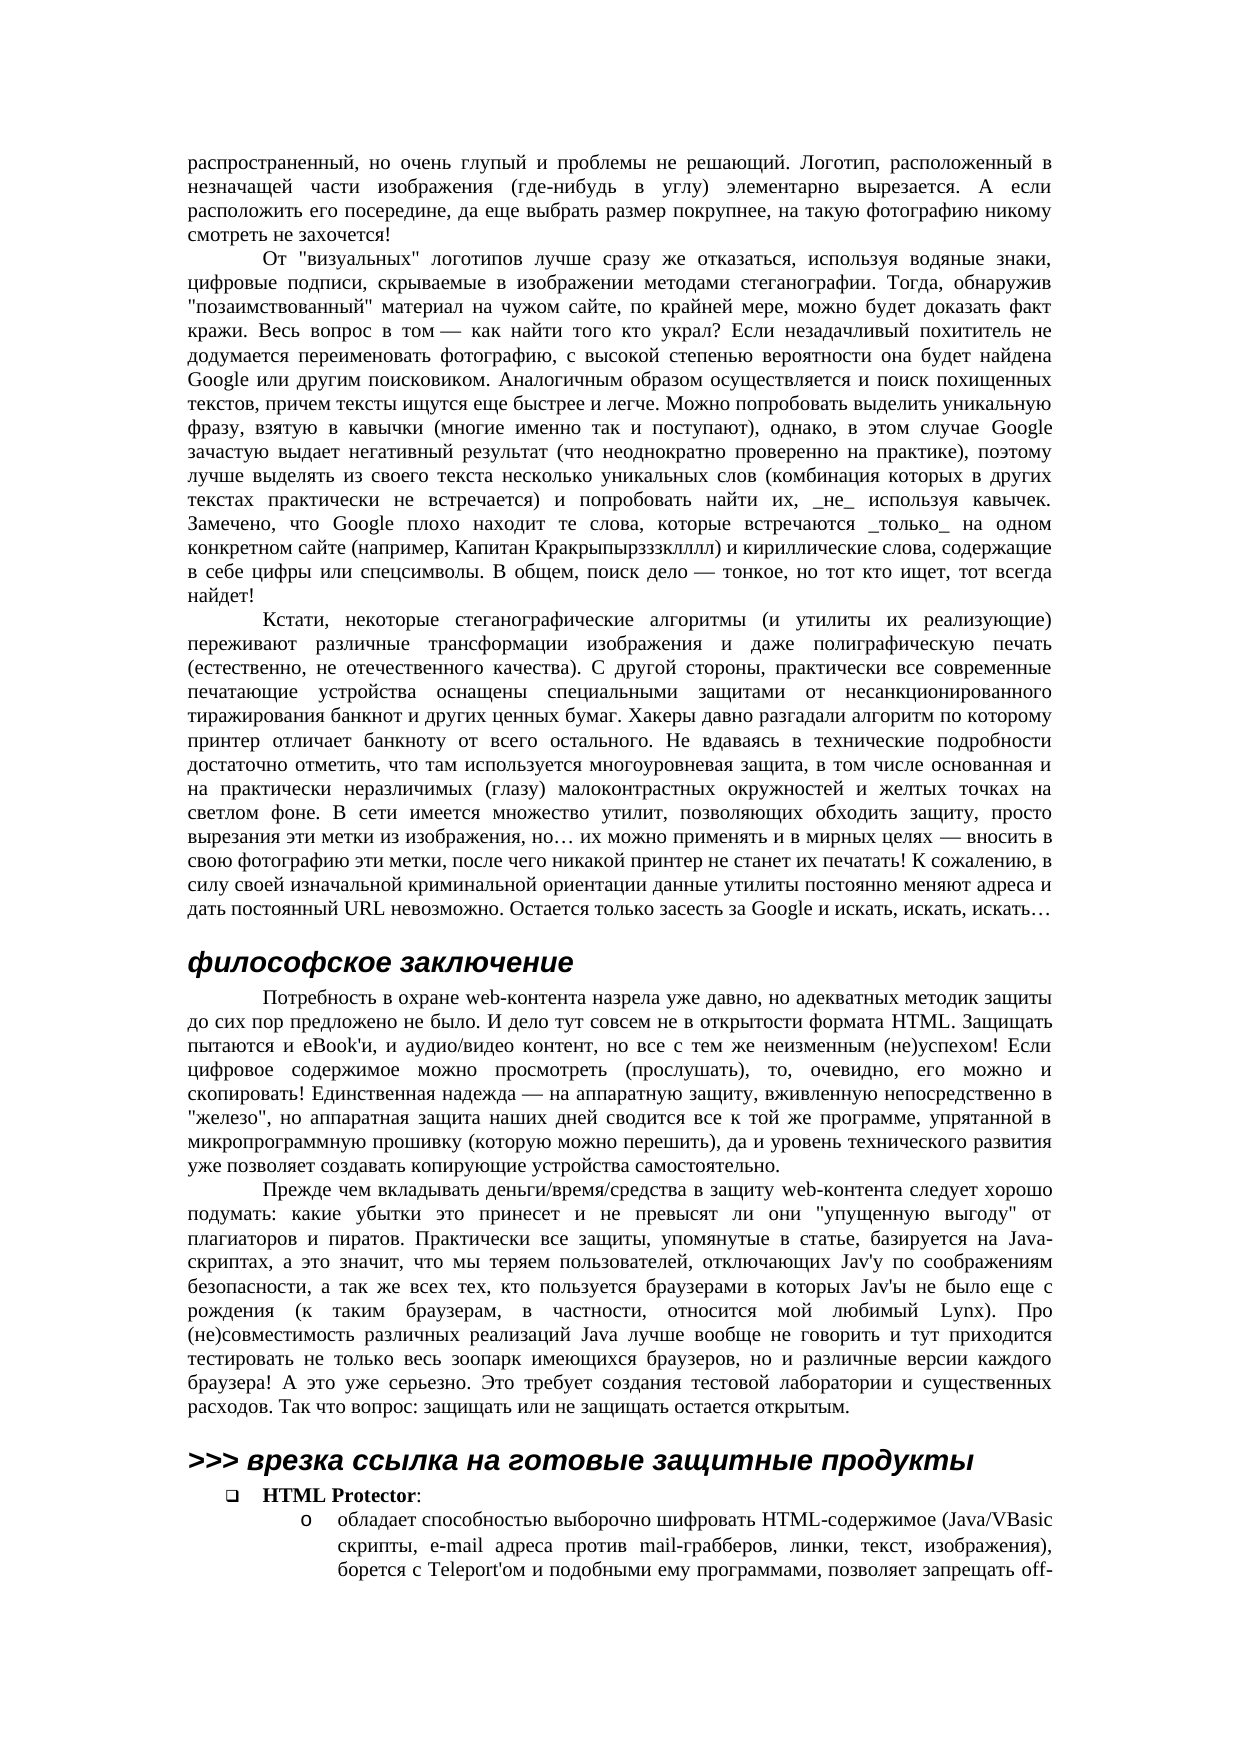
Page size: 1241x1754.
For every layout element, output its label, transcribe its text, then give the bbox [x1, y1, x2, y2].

text Потребность в охране web-контента назрела уже давно, но адекватных методик защиты до сих пор предложено не было. И дело тут совсем не в открытости формата HTML. Защищать пытаются и eBook'и, и аудио/видео контент, но все с тем же неизменным (не)успехом! Если цифровое содержимое можно просмотреть (прослушать), то, очевидно, его можно и скопировать! Единственная надежда — на аппаратную защиту, вживленную непосредственно в "железо", но аппаратная защита наших дней сводится все к той же программе, упрятанной в микропрограммную прошивку (которую можно перешить), да и уровень технического развития уже позволяет создавать копирующие устройства самостоятельно. [187, 985, 1053, 1177]
text Кстати, некоторые стеганографические алгоритмы (и утилиты их реализующие) переживают различные трансформации изображения и даже полиграфическую печать (естественно, не отечественного качества). С другой стороны, практически все современные печатающие устройства оснащены специальными защитами от несанкционированного тиражирования банкнот и других ценных бумаг. Хакеры давно разгадали алгоритм по которому принтер отличает банкноту от всего остального. Не вдаваясь в технические подробности достаточно отметить, что там используется многоуровневая защита, в том числе основанная и на практически неразличимых (глазу) малоконтрастных окружностей и желтых точках на светлом фоне. В сети имеется множество утилит, позволяющих обходить защиту, просто вырезания эти метки из изображения, но… их можно применять и в мирных целях — вносить в свою фотографию эти метки, после чего никакой принтер не станет их печатать! К сожалению, в силу своей изначальной криминальной ориентации данные утилиты постоянно меняют адреса и дать постоянный URL невозможно. Остается только засесть за Google и искать, искать, искать… [187, 607, 1053, 920]
subtitle >>> врезка ссылка на готовые защитные продукты [187, 1443, 1053, 1476]
text распространенный, но очень глупый и проблемы не решающий. Логотип, расположенный в незначащей части изображения (где-нибудь в углу) элементарно вырезается. А если расположить его посередине, да еще выбрать размер покрупнее, на такую фотографию никому смотреть не захочется! [187, 150, 1053, 246]
text От "визуальных" логотипов лучше сразу же отказаться, используя водяные знаки, цифровые подписи, скрываемые в изображении методами стеганографии. Тогда, обнаружив "позаимствованный" материал на чужом сайте, по крайней мере, можно будет доказать факт кражи. Весь вопрос в том — как найти того кто украл? Если незадачливый похититель не додумается переименовать фотографию, с высокой степенью вероятности она будет найдена Google или другим поисковиком. Аналогичным образом осуществляется и поиск похищенных текстов, причем тексты ищутся еще быстрее и легче. Можно попробовать выделить уникальную фразу, взятую в кавычки (многие именно так и поступают), однако, в этом случае Google зачастую выдает негативный результат (что неоднократно проверенно на практике), поэтому лучше выделять из своего текста несколько уникальных слов (комбинация которых в других текстах практически не встречается) и попробовать найти их, _не_ используя кавычек. Замечено, что Google плохо находит те слова, которые встречаются _только_ на одном конкретном сайте (например, Капитан Кракрыпырзззклллл) и кириллические слова, содержащие в себе цифры или спецсимволы. В общем, поиск дело — тонкое, но тот кто ищет, тот всегда найдет! [187, 246, 1053, 607]
subtitle философское заключение [187, 945, 1053, 978]
list HTML Protector: [225, 1483, 1053, 1507]
text Прежде чем вкладывать деньги/время/средства в защиту web-контента следует хорошо подумать: какие убытки это принесет и не превысят ли они "упущенную выгоду" от плагиаторов и пиратов. Практически все защиты, упомянутые в статье, базируется на Java-скриптах, а это значит, что мы теряем пользователей, отключающих Jav'у по соображениям безопасности, а так же всех тех, кто пользуется браузерами в которых Jav'ы не было еще с рождения (к таким браузерам, в частности, относится мой любимый Lynx). Про (не)совместимость различных реализаций Java лучше вообще не говорить и тут приходится тестировать не только весь зоопарк имеющихся браузеров, но и различные версии каждого браузера! А это уже серьезно. Это требует создания тестовой лаборатории и существенных расходов. Так что вопрос: защищать или не защищать остается открытым. [187, 1177, 1053, 1418]
list обладает способностью выборочно шифровать HTML-содержимое (Java/VBasic скрипты, e-mail адреса против mail-грабберов, линки, текст, изображения), борется с Teleport'ом и подобными ему программами, позволяет запрещать off- [300, 1507, 1053, 1581]
